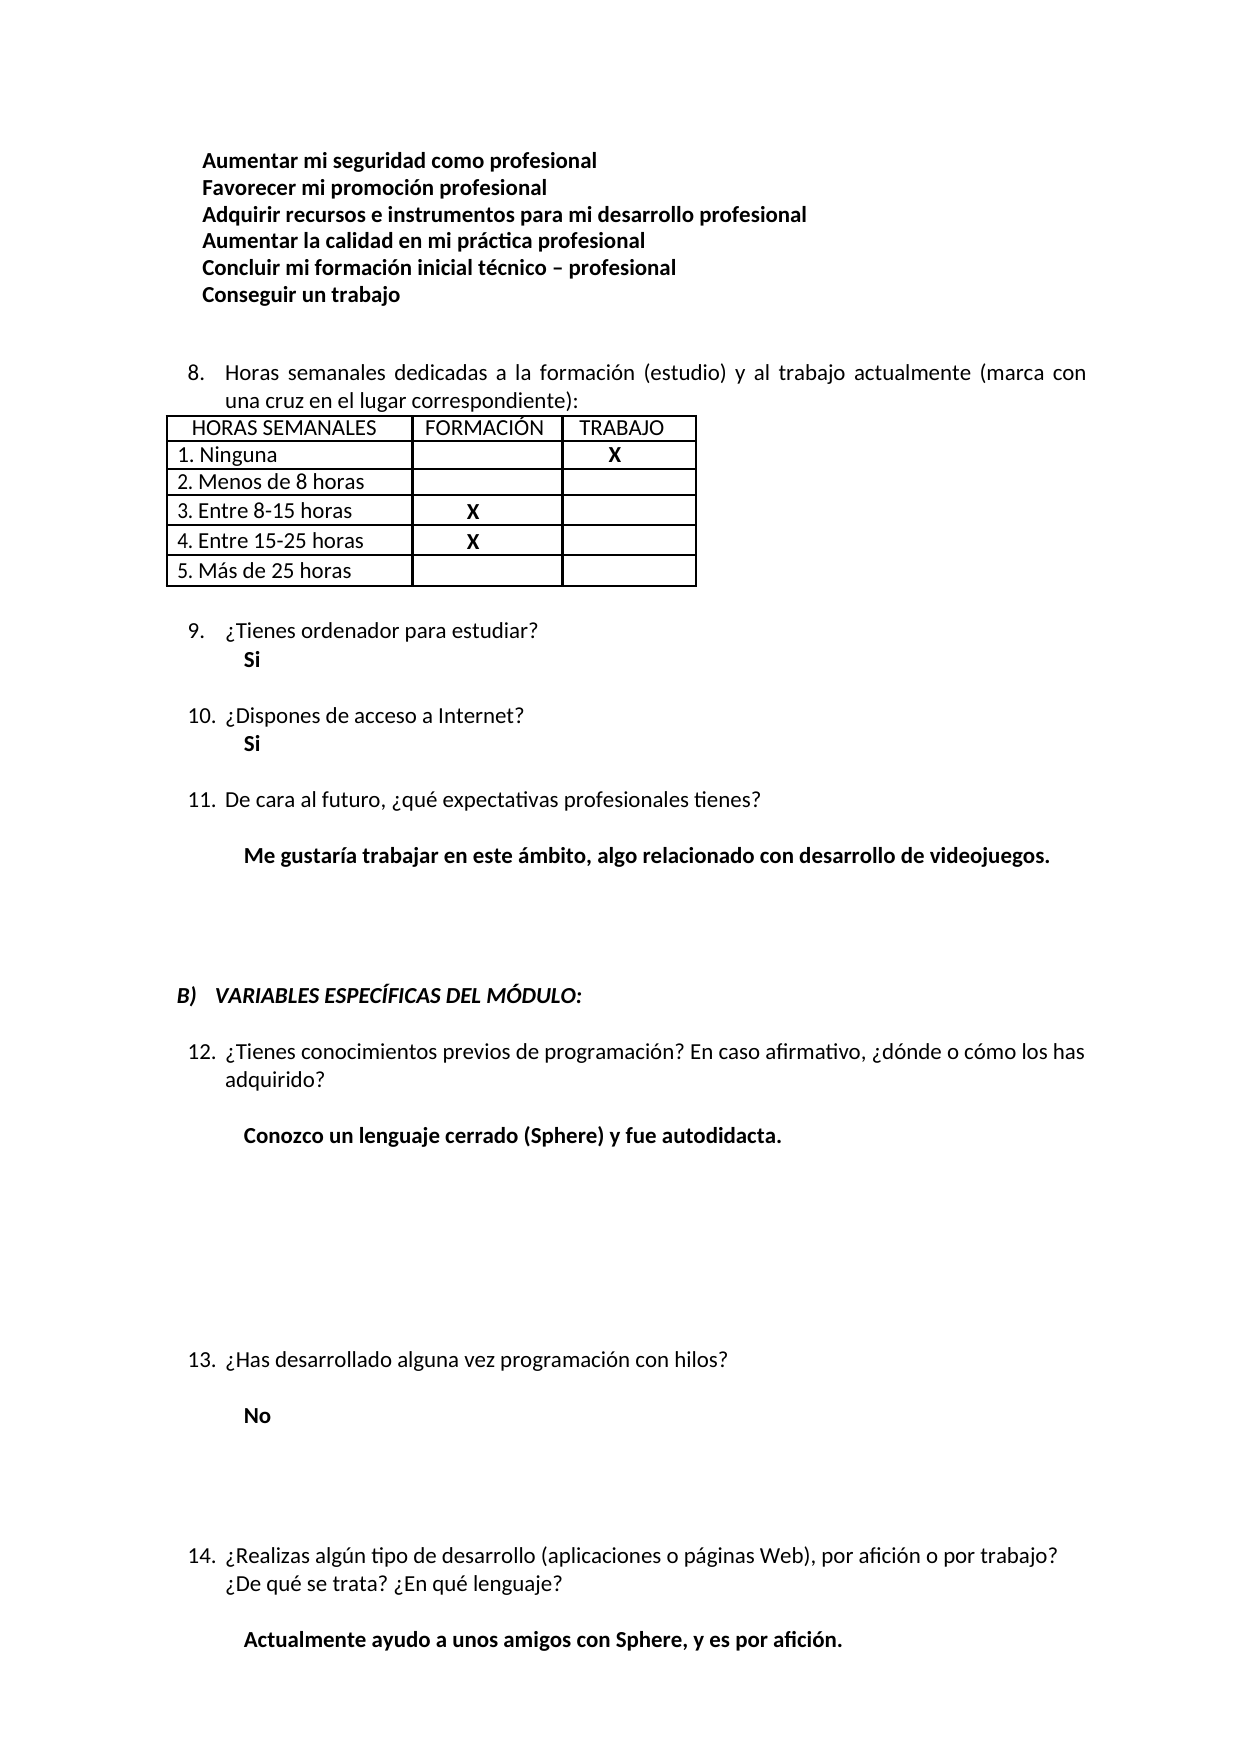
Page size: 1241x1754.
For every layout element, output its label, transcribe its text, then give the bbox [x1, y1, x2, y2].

text Concluir mi formación inicial técnico – profesional [181, 254, 1090, 281]
text Conseguir un trabajo [181, 281, 1090, 308]
text Aumentar mi seguridad como profesional [150, 148, 1090, 174]
text Adquirir recursos e instrumentos para mi desarrollo profesional [150, 201, 1090, 228]
table_cell 3. [168, 496, 194, 524]
text Actualmente ayudo a unos amigos con Sphere, y es por afición. [150, 1625, 1090, 1653]
table_cell [564, 556, 695, 584]
table_header TRABAJO [564, 417, 695, 439]
list Horas semanales dedicadas a la formación (estudio) y al trabajo actualmente (marca con una cruz en el lugar correspondiente): [187, 358, 1088, 414]
table_cell X [414, 496, 561, 524]
table_cell [414, 470, 561, 494]
table_cell [414, 556, 561, 584]
table_cell X [414, 526, 561, 554]
text Conozco un lenguaje cerrado (Sphere) y fue autodidacta. [150, 1121, 1090, 1149]
table_cell 4. [168, 526, 194, 554]
table_cell Más de 25 horas [194, 556, 411, 584]
table_cell 2. [168, 470, 194, 494]
table_cell 1. Ninguna [168, 442, 411, 468]
table_cell [564, 496, 695, 524]
table_cell 5. [168, 556, 194, 584]
table_cell Menos de 8 horas [194, 470, 411, 494]
list ¿Has desarrollado alguna vez programación con hilos? [187, 1345, 1090, 1373]
list ¿Dispones de acceso a Internet? [187, 701, 1090, 729]
table_header HORAS SEMANALES [168, 417, 411, 439]
list ¿Tienes ordenador para estudiar? [187, 617, 1090, 645]
list ¿Realizas algún tipo de desarrollo (aplicaciones o páginas Web), por afición o por trabajo? ¿De qué se trata? ¿En qué lenguaje? [187, 1541, 1090, 1597]
text No [150, 1401, 1090, 1429]
list VARIABLES ESPECÍFICAS DEL MÓDULO: [177, 981, 1090, 1009]
text Si [150, 729, 1090, 757]
text Me gustaría trabajar en este ámbito, algo relacionado con desarrollo de videojuegos. [150, 841, 1090, 869]
table_header FORMACIÓN [414, 417, 561, 439]
table_cell Entre 8-15 horas [194, 496, 411, 524]
table_cell [564, 526, 695, 554]
text Si [150, 645, 1090, 673]
list De cara al futuro, ¿qué expectativas profesionales tienes? [187, 785, 1090, 813]
table_cell Entre 15-25 horas [194, 526, 411, 554]
text Favorecer mi promoción profesional [181, 174, 1090, 201]
table_cell [564, 470, 695, 494]
list ¿Tienes conocimientos previos de programación? En caso afirmativo, ¿dónde o cómo los has adquirido? [187, 1037, 1090, 1093]
text Aumentar la calidad en mi práctica profesional [150, 228, 1090, 254]
table_cell [414, 442, 561, 468]
table_cell X [564, 442, 695, 468]
